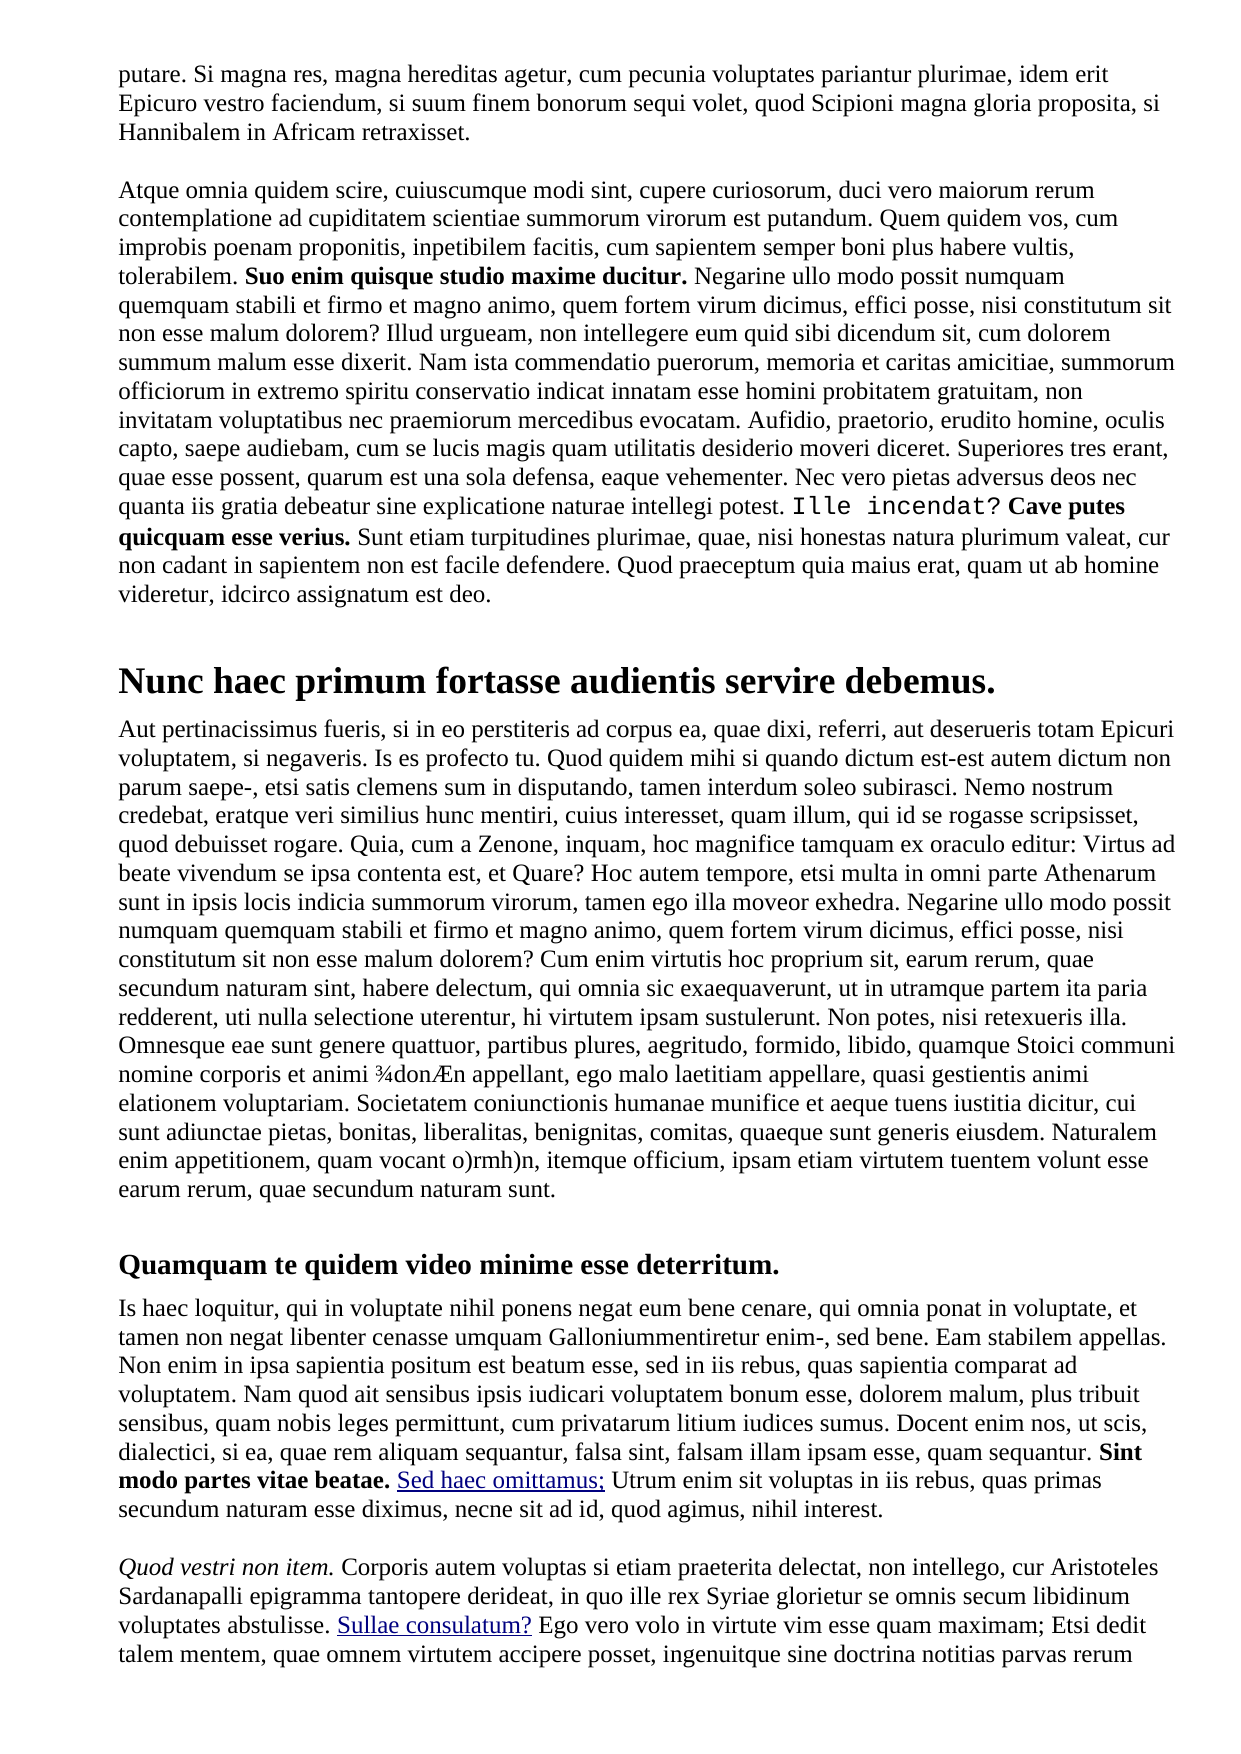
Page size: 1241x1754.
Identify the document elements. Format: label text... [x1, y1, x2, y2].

subtitle Nunc haec primum fortasse audientis servire debemus. [118, 658, 1181, 702]
subtitle Quamquam te quidem video minime esse deterritum. [118, 1247, 1181, 1280]
text Atque omnia quidem scire, cuiuscumque modi sint, cupere curiosorum, duci vero maiorum rerum contemplatione ad cupiditatem scientiae summorum virorum est putandum. Quem quidem vos, cum improbis poenam proponitis, inpetibilem facitis, cum sapientem semper boni plus habere vultis, tolerabilem. Suo enim quisque studio maxime ducitur. Negarine ullo modo possit numquam quemquam stabili et firmo et magno animo, quem fortem virum dicimus, effici posse, nisi constitutum sit non esse malum dolorem? Illud urgueam, non intellegere eum quid sibi dicendum sit, cum dolorem summum malum esse dixerit. Nam ista commendatio puerorum, memoria et caritas amicitiae, summorum officiorum in extremo spiritu conservatio indicat innatam esse homini probitatem gratuitam, non invitatam voluptatibus nec praemiorum mercedibus evocatam. Aufidio, praetorio, erudito homine, oculis capto, saepe audiebam, cum se lucis magis quam utilitatis desiderio moveri diceret. Superiores tres erant, quae esse possent, quarum est una sola defensa, eaque vehementer. Nec vero pietas adversus deos nec quanta iis gratia debeatur sine explicatione naturae intellegi potest. Ille incendat? Cave putes quicquam esse verius. Sunt etiam turpitudines plurimae, quae, nisi honestas natura plurimum valeat, cur non cadant in sapientem non est facile defendere. Quod praeceptum quia maius erat, quam ut ab homine videretur, idcirco assignatum est deo. [118, 175, 1181, 608]
text Is haec loquitur, qui in voluptate nihil ponens negat eum bene cenare, qui omnia ponat in voluptate, et tamen non negat libenter cenasse umquam Galloniummentiretur enim-, sed bene. Eam stabilem appellas. Non enim in ipsa sapientia positum est beatum esse, sed in iis rebus, quas sapientia comparat ad voluptatem. Nam quod ait sensibus ipsis iudicari voluptatem bonum esse, dolorem malum, plus tribuit sensibus, quam nobis leges permittunt, cum privatarum litium iudices sumus. Docent enim nos, ut scis, dialectici, si ea, quae rem aliquam sequantur, falsa sint, falsam illam ipsam esse, quam sequantur. Sint modo partes vitae beatae. Sed haec omittamus; Utrum enim sit voluptas in iis rebus, quas primas secundum naturam esse diximus, necne sit ad id, quod agimus, nihil interest. [118, 1293, 1181, 1523]
text Quod vestri non item. Corporis autem voluptas si etiam praeterita delectat, non intellego, cur Aristoteles Sardanapalli epigramma tantopere derideat, in quo ille rex Syriae glorietur se omnis secum libidinum voluptates abstulisse. Sullae consulatum? Ego vero volo in virtute vim esse quam maximam; Etsi dedit talem mentem, quae omnem virtutem accipere posset, ingenuitque sine doctrina notitias parvas rerum [118, 1552, 1181, 1667]
text Aut pertinacissimus fueris, si in eo perstiteris ad corpus ea, quae dixi, referri, aut deserueris totam Epicuri voluptatem, si negaveris. Is es profecto tu. Quod quidem mihi si quando dictum est-est autem dictum non parum saepe-, etsi satis clemens sum in disputando, tamen interdum soleo subirasci. Nemo nostrum credebat, eratque veri similius hunc mentiri, cuius interesset, quam illum, qui id se rogasse scripsisset, quod debuisset rogare. Quia, cum a Zenone, inquam, hoc magnifice tamquam ex oraculo editur: Virtus ad beate vivendum se ipsa contenta est, et Quare? Hoc autem tempore, etsi multa in omni parte Athenarum sunt in ipsis locis indicia summorum virorum, tamen ego illa moveor exhedra. Negarine ullo modo possit numquam quemquam stabili et firmo et magno animo, quem fortem virum dicimus, effici posse, nisi constitutum sit non esse malum dolorem? Cum enim virtutis hoc proprium sit, earum rerum, quae secundum naturam sint, habere delectum, qui omnia sic exaequaverunt, ut in utramque partem ita paria redderent, uti nulla selectione uterentur, hi virtutem ipsam sustulerunt. Non potes, nisi retexueris illa. Omnesque eae sunt genere quattuor, partibus plures, aegritudo, formido, libido, quamque Stoici communi nomine corporis et animi ¾donÆn appellant, ego malo laetitiam appellare, quasi gestientis animi elationem voluptariam. Societatem coniunctionis humanae munifice et aeque tuens iustitia dicitur, cui sunt adiunctae pietas, bonitas, liberalitas, benignitas, comitas, quaeque sunt generis eiusdem. Naturalem enim appetitionem, quam vocant o)rmh)n, itemque officium, ipsam etiam virtutem tuentem volunt esse earum rerum, quae secundum naturam sunt. [118, 714, 1181, 1203]
text putare. Si magna res, magna hereditas agetur, cum pecunia voluptates pariantur plurimae, idem erit Epicuro vestro faciendum, si suum finem bonorum sequi volet, quod Scipioni magna gloria proposita, si Hannibalem in Africam retraxisset. [118, 59, 1181, 145]
